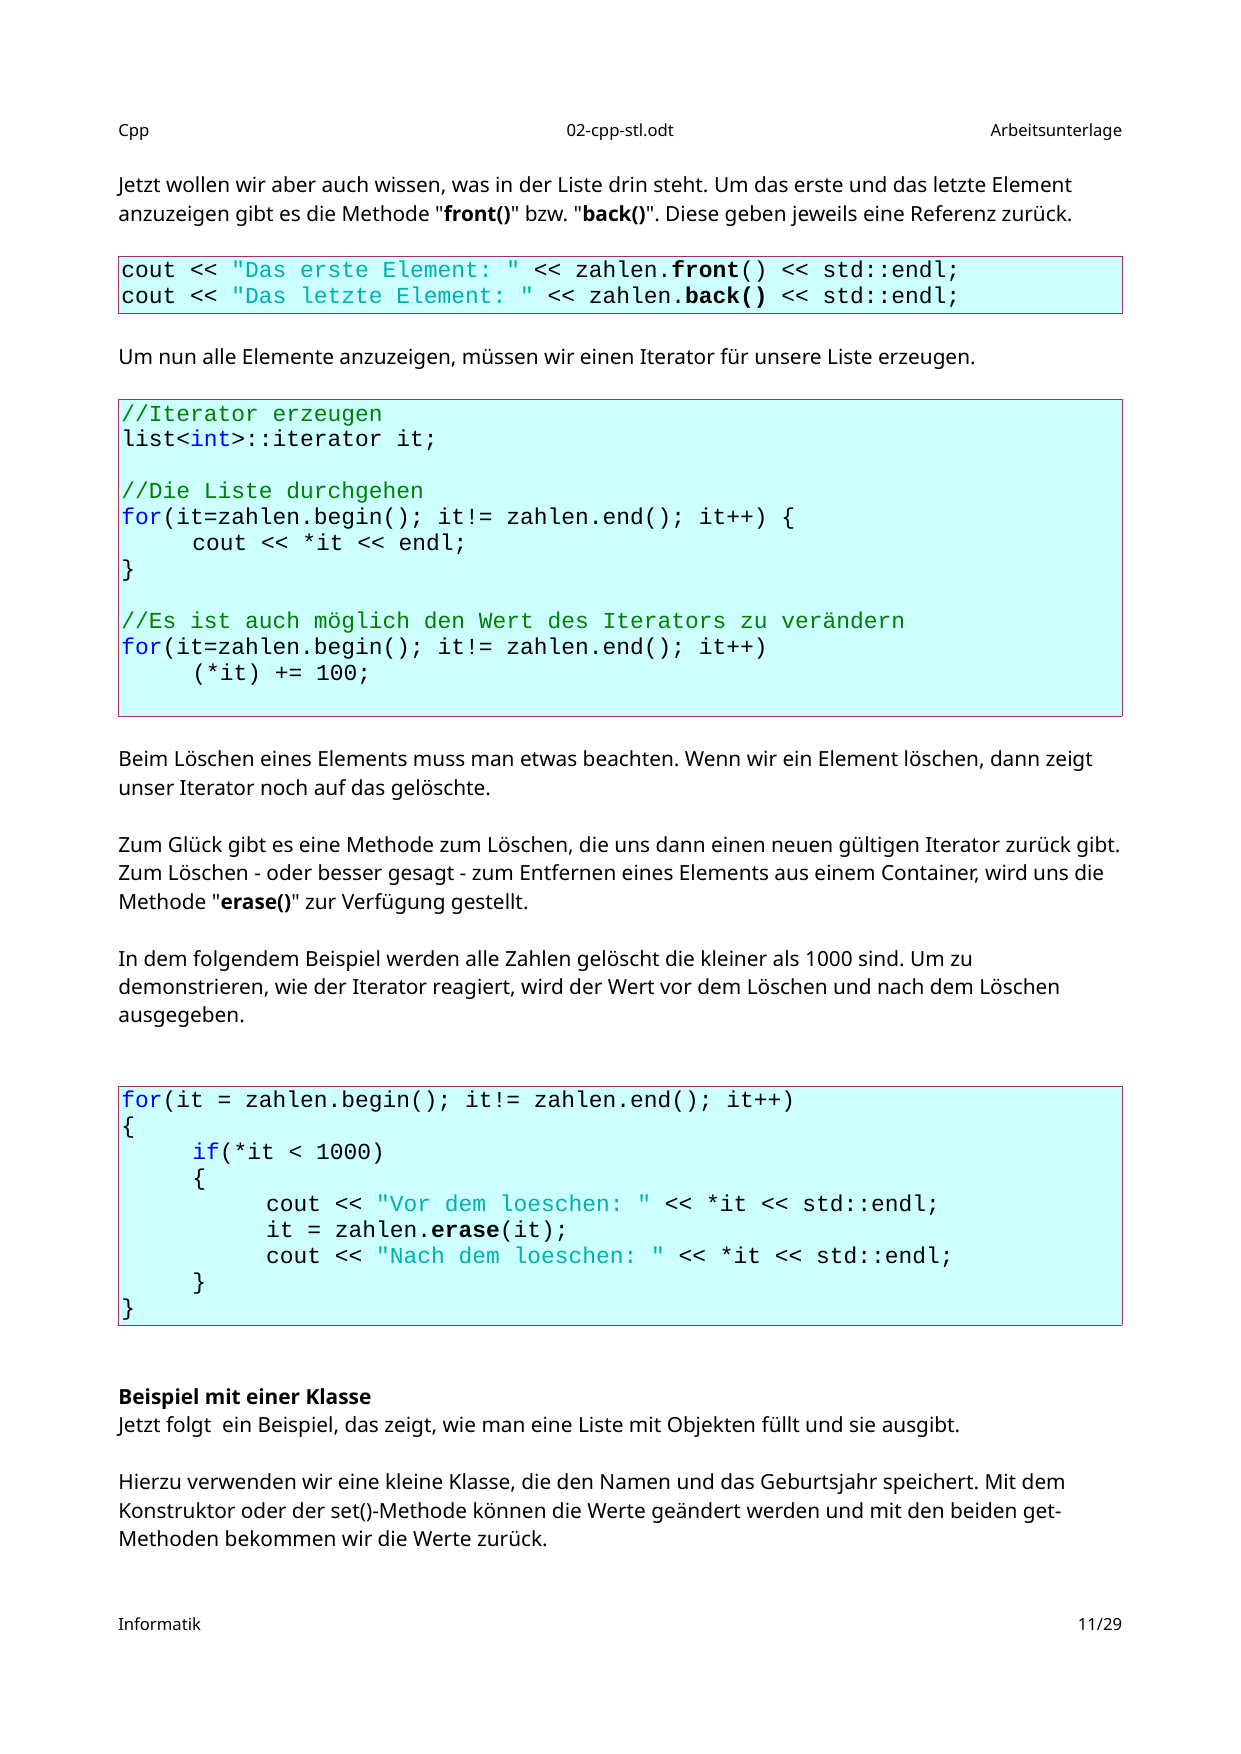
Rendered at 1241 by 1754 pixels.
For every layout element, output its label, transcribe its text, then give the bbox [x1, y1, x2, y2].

text Beim Löschen eines Elements muss man etwas beachten. Wenn wir ein Element löschen, dann zeigt unser Iterator noch auf das gelöschte. [118, 717, 1122, 801]
text Um nun alle Elemente anzuzeigen, müssen wir einen Iterator für unsere Liste erzeugen. [118, 314, 1122, 370]
text //Iterator erzeugen list<int>::iterator it; //Die Liste durchgehen for(it=zahlen.begin(); it!= zahlen.end(); it++) { cout << *it << endl; } //Es ist auch möglich den Wert des Iterators zu verändern for(it=zahlen.begin(); it!= zahlen.end(); it++) (*it) += 100; [119, 400, 1122, 684]
text Hierzu verwenden wir eine kleine Klasse, die den Namen und das Geburtsjahr speichert. Mit dem Konstruktor oder der set()-Methode können die Werte geändert werden und mit den beiden get-Methoden bekommen wir die Werte zurück. [118, 1467, 1122, 1553]
text Zum Glück gibt es eine Methode zum Löschen, die uns dann einen neuen gültigen Iterator zurück gibt. Zum Löschen - oder besser gesagt - zum Entfernen eines Elements aus einem Container, wird uns die Methode "erase()" zur Verfügung gestellt. [118, 801, 1122, 915]
text cout << "Das erste Element: " << zahlen.front() << std::endl; cout << "Das letzte Element: " << zahlen.back() << std::endl; [119, 257, 1122, 313]
text Jetzt wollen wir aber auch wissen, was in der Liste drin steht. Um das erste und das letzte Element anzuzeigen gibt es die Methode "front()" bzw. "back()". Diese geben jeweils eine Referenz zurück. [118, 170, 1122, 227]
text In dem folgendem Beispiel werden alle Zahlen gelöscht die kleiner als 1000 sind. Um zu demonstrieren, wie der Iterator reagiert, wird der Wert vor dem Löschen und nach dem Löschen ausgegeben. [118, 915, 1122, 1029]
text for(it = zahlen.begin(); it!= zahlen.end(); it++) { if(*it < 1000) { cout << "Vor dem loeschen: " << *it << std::endl; it = zahlen.erase(it); cout << "Nach dem loeschen: " << *it << std::endl; } } [119, 1087, 1122, 1325]
text Beispiel mit einer Klasse Jetzt folgt ein Beispiel, das zeigt, wie man eine Liste mit Objekten füllt und sie ausgibt. [118, 1382, 1122, 1439]
